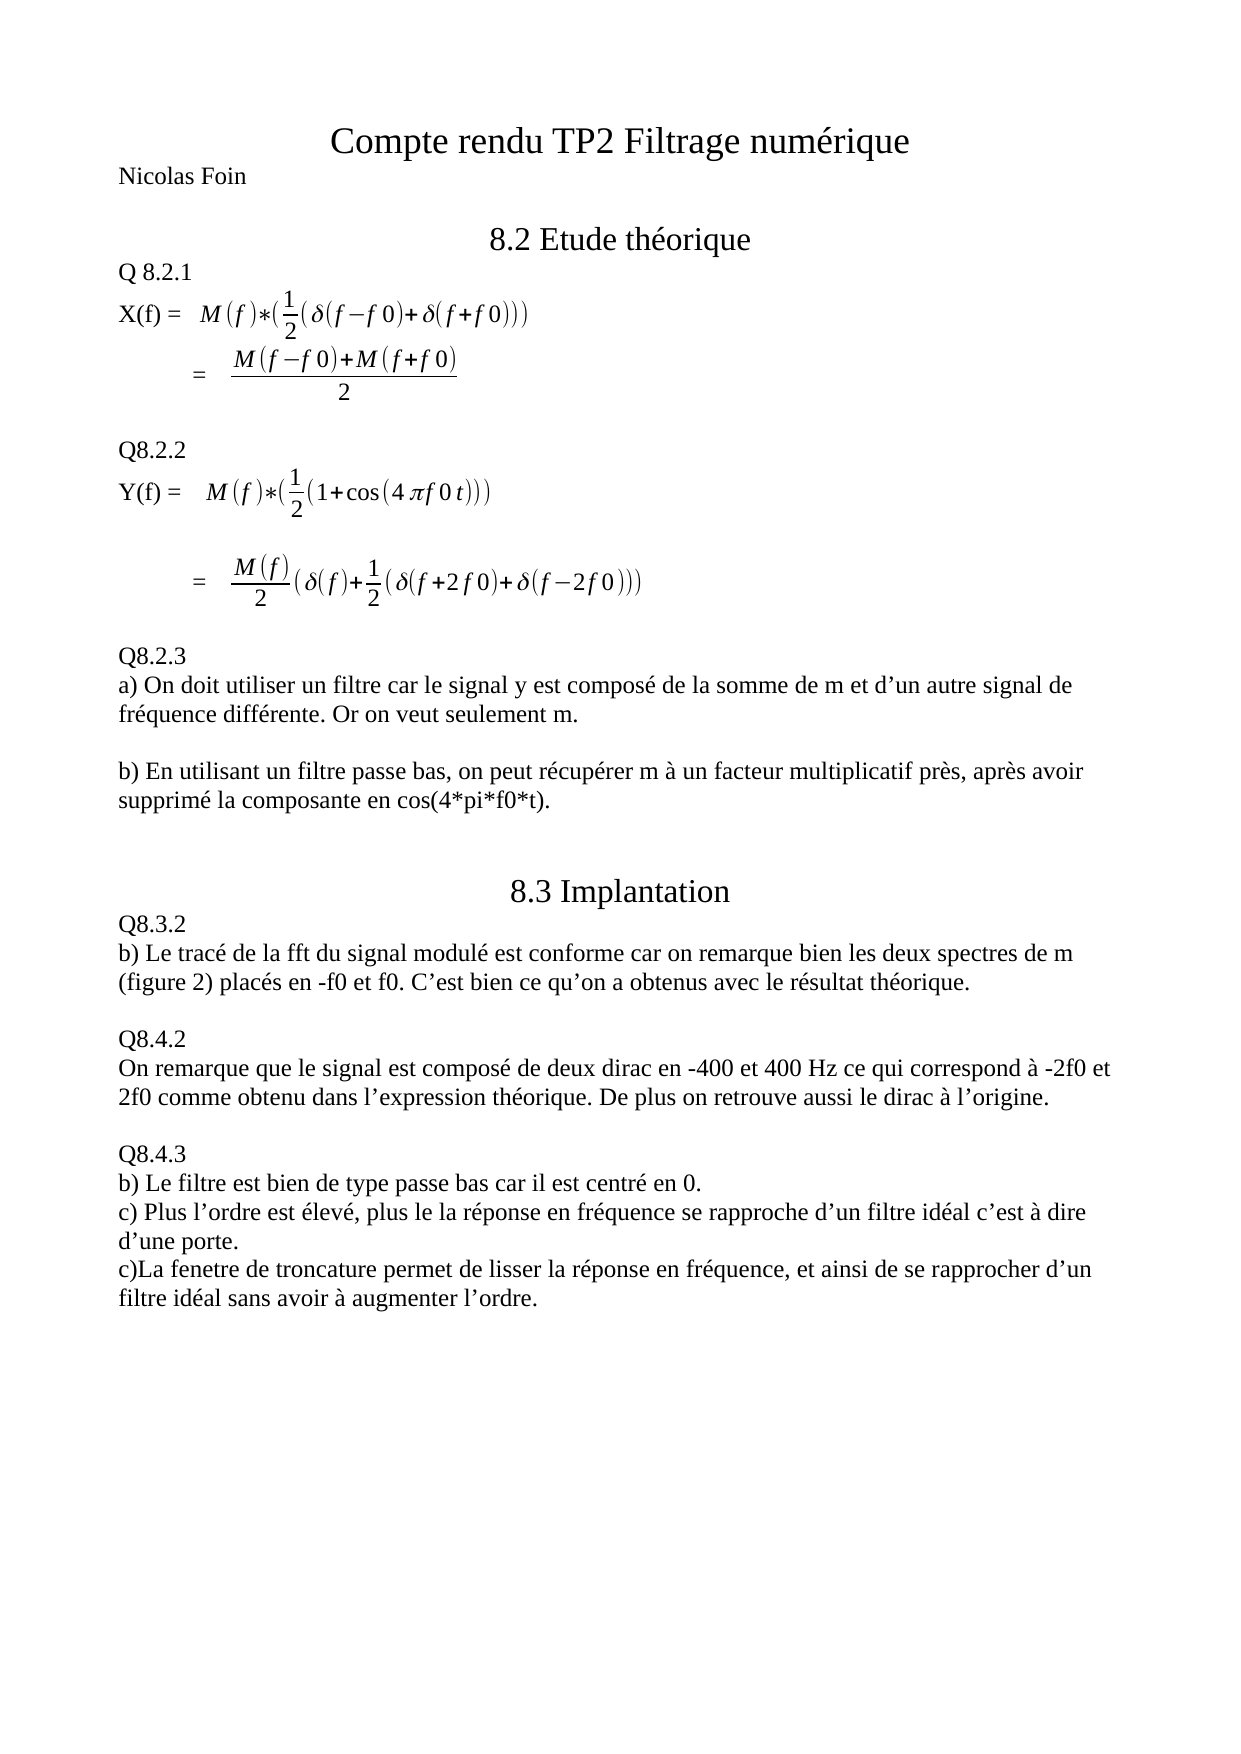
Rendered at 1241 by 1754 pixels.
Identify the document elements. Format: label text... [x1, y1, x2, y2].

text Q8.4.2 [118, 1024, 1122, 1053]
text = [118, 345, 1122, 406]
text Nicolas Foin [118, 161, 1122, 190]
text Q8.2.3 [118, 641, 1122, 670]
text On remarque que le signal est composé de deux dirac en -400 et 400 Hz ce qui correspond à -2f0 et 2f0 comme obtenu dans l’expression théorique. De plus on retrouve aussi le dirac à l’origine. [118, 1053, 1122, 1111]
text Compte rendu TP2 Filtrage numérique [118, 118, 1122, 161]
text c)La fenetre de troncature permet de lisser la réponse en fréquence, et ainsi de se rapprocher d’un filtre idéal sans avoir à augmenter l’ordre. [118, 1254, 1122, 1312]
text b) Le filtre est bien de type passe bas car il est centré en 0. [118, 1168, 1122, 1197]
text Q 8.2.1 [118, 257, 1122, 286]
text a) On doit utiliser un filtre car le signal y est composé de la somme de m et d’un autre signal de fréquence différente. Or on veut seulement m. [118, 670, 1122, 727]
text b) Le tracé de la fft du signal modulé est conforme car on remarque bien les deux spectres de m (figure 2) placés en -f0 et f0. C’est bien ce qu’on a obtenus avec le résultat théorique. [118, 938, 1122, 996]
text b) En utilisant un filtre passe bas, on peut récupérer m à un facteur multiplicatif près, après avoir supprimé la composante en cos(4*pi*f0*t). [118, 756, 1122, 814]
text Q8.2.2 [118, 435, 1122, 463]
text 8.2 Etude théorique [118, 219, 1122, 257]
text X(f) = [118, 286, 1122, 345]
text Y(f) = [118, 463, 1122, 522]
text Q8.4.3 [118, 1139, 1122, 1168]
text c) Plus l’ordre est élevé, plus le la réponse en fréquence se rapproche d’un filtre idéal c’est à dire d’une porte. [118, 1197, 1122, 1254]
text Q8.3.2 [118, 909, 1122, 938]
text 8.3 Implantation [118, 871, 1122, 909]
text = [118, 551, 1122, 612]
